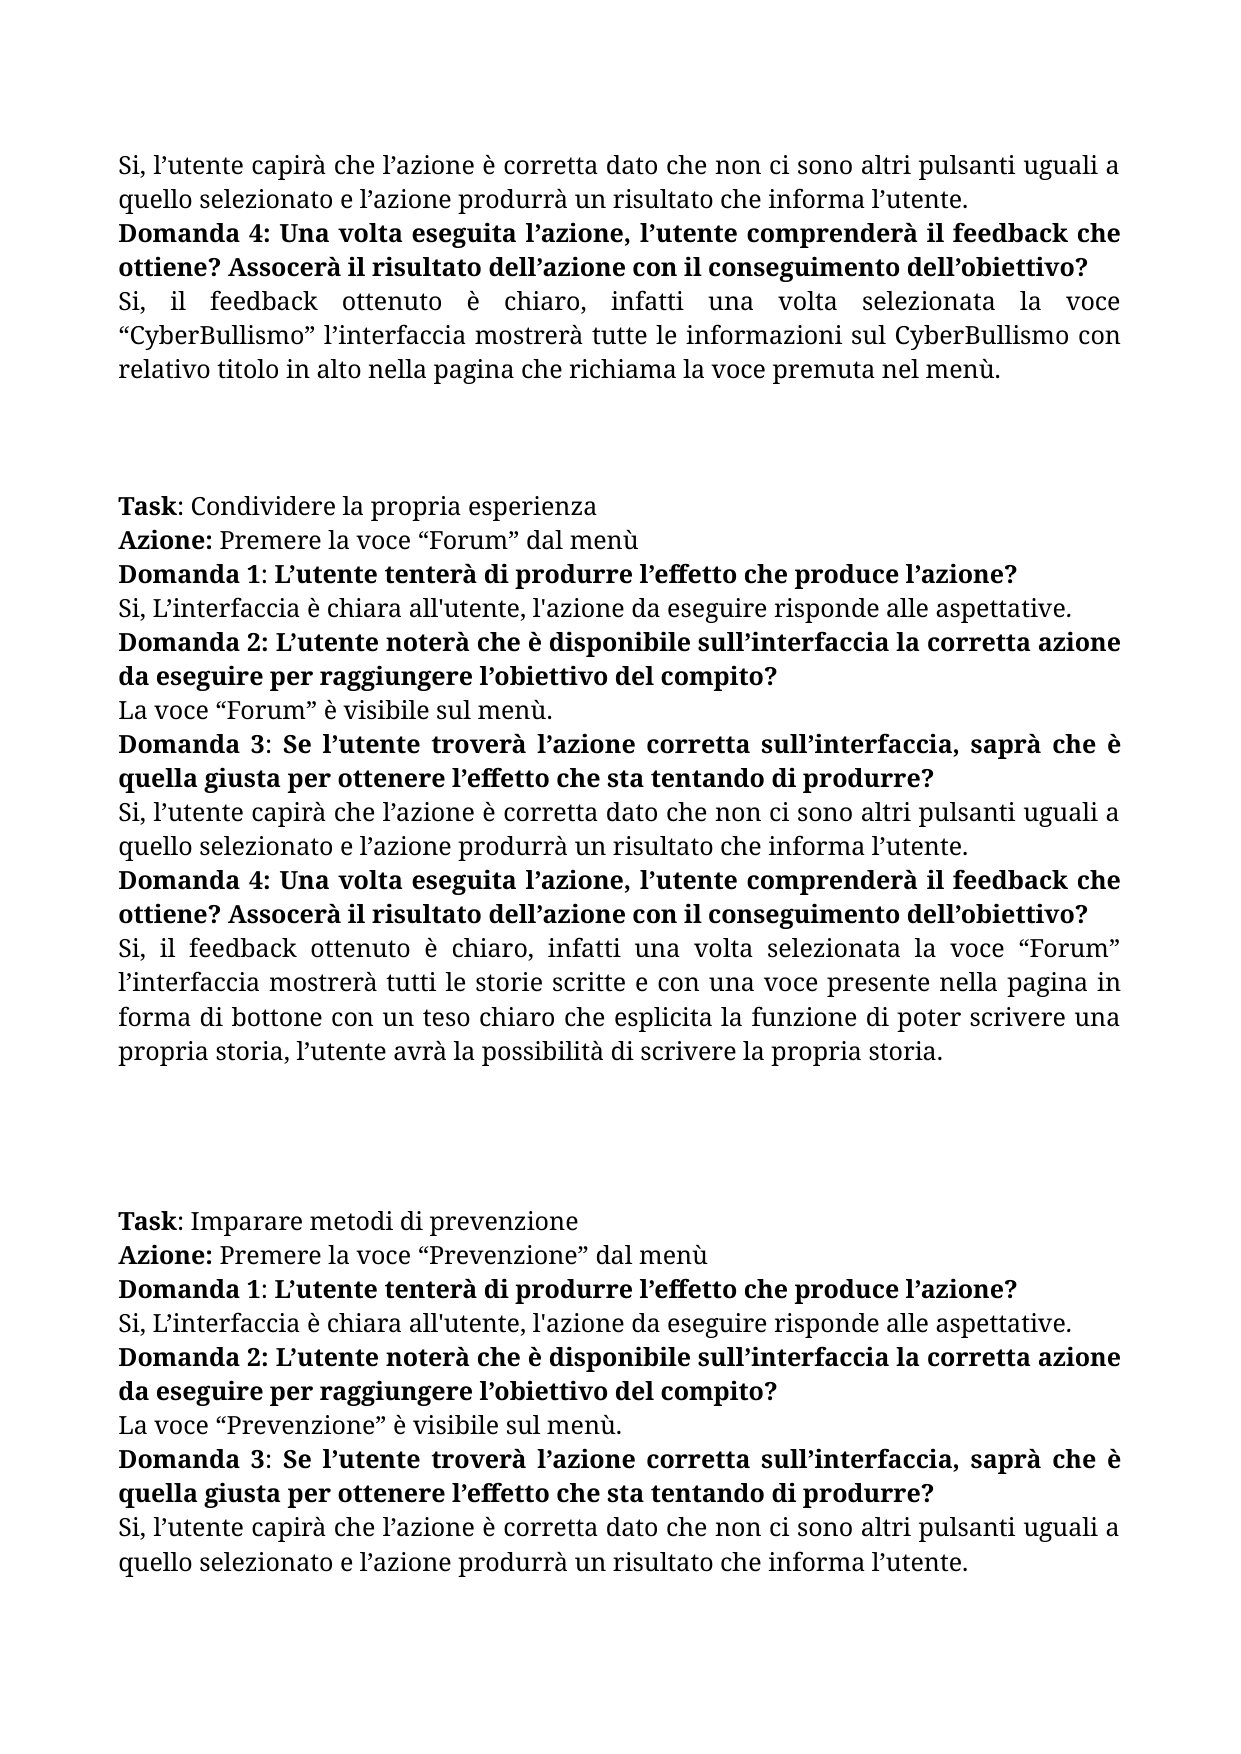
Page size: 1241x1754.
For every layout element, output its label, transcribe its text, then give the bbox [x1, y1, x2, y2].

text Si, il feedback ottenuto è chiaro, infatti una volta selezionata la voce “Forum” l’interfaccia mostrerà tutti le storie scritte e con una voce presente nella pagina in forma di bottone con un teso chiaro che esplicita la funzione di poter scrivere una propria storia, l’utente avrà la possibilità di scrivere la propria storia. [118, 931, 1122, 1067]
text Domanda 2: L’utente noterà che è disponibile sull’interfaccia la corretta azione da eseguire per raggiungere l’obiettivo del compito? [118, 624, 1122, 693]
text Domanda 2: L’utente noterà che è disponibile sull’interfaccia la corretta azione da eseguire per raggiungere l’obiettivo del compito? [118, 1340, 1122, 1408]
text Domanda 4: Una volta eseguita l’azione, l’utente comprenderà il feedback che ottiene? Assocerà il risultato dell’azione con il conseguimento dell’obiettivo? [118, 216, 1122, 284]
text La voce “Prevenzione” è visibile sul menù. [118, 1408, 1122, 1442]
text Si, l’utente capirà che l’azione è corretta dato che non ci sono altri pulsanti uguali a quello selezionato e l’azione produrrà un risultato che informa l’utente. [118, 1510, 1122, 1578]
text Azione: Premere la voce “Prevenzione” dal menù [118, 1238, 1122, 1272]
text Domanda 4: Una volta eseguita l’azione, l’utente comprenderà il feedback che ottiene? Assocerà il risultato dell’azione con il conseguimento dell’obiettivo? [118, 863, 1122, 931]
text Domanda 1: L’utente tenterà di produrre l’effetto che produce l’azione? [118, 556, 1122, 590]
text Si, L’interfaccia è chiara all'utente, l'azione da eseguire risponde alle aspettative. [118, 1306, 1122, 1340]
text Si, l’utente capirà che l’azione è corretta dato che non ci sono altri pulsanti uguali a quello selezionato e l’azione produrrà un risultato che informa l’utente. [118, 795, 1122, 863]
text Si, il feedback ottenuto è chiaro, infatti una volta selezionata la voce “CyberBullismo” l’interfaccia mostrerà tutte le informazioni sul CyberBullismo con relativo titolo in alto nella pagina che richiama la voce premuta nel menù. [118, 284, 1122, 386]
text Si, l’utente capirà che l’azione è corretta dato che non ci sono altri pulsanti uguali a quello selezionato e l’azione produrrà un risultato che informa l’utente. [118, 148, 1122, 216]
text Task: Condividere la propria esperienza [118, 488, 1122, 522]
text Domanda 3: Se l’utente troverà l’azione corretta sull’interfaccia, saprà che è quella giusta per ottenere l’effetto che sta tentando di produrre? [118, 1442, 1122, 1510]
text Azione: Premere la voce “Forum” dal menù [118, 522, 1122, 556]
text Domanda 1: L’utente tenterà di produrre l’effetto che produce l’azione? [118, 1272, 1122, 1306]
text La voce “Forum” è visibile sul menù. [118, 693, 1122, 727]
text Domanda 3: Se l’utente troverà l’azione corretta sull’interfaccia, saprà che è quella giusta per ottenere l’effetto che sta tentando di produrre? [118, 727, 1122, 795]
text Si, L’interfaccia è chiara all'utente, l'azione da eseguire risponde alle aspettative. [118, 590, 1122, 624]
text Task: Imparare metodi di prevenzione [118, 1203, 1122, 1238]
